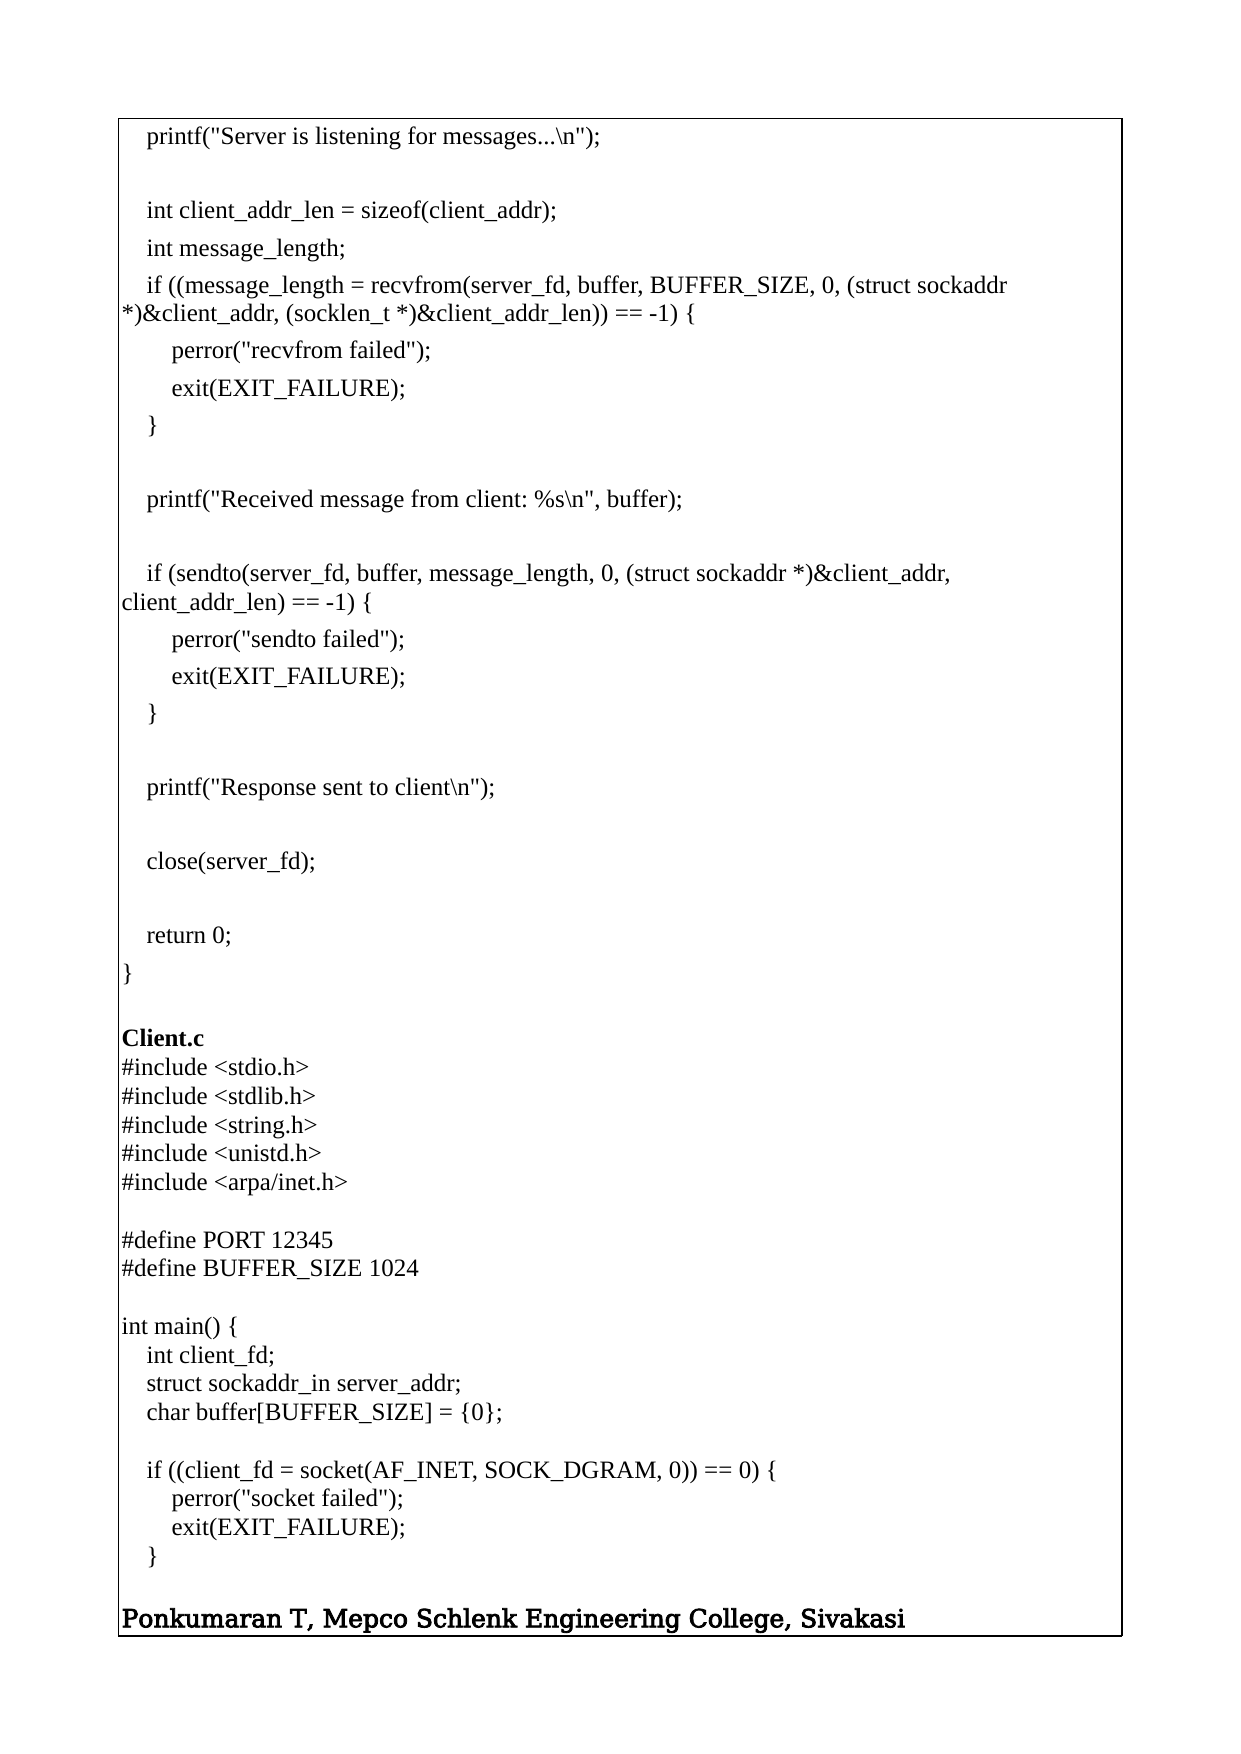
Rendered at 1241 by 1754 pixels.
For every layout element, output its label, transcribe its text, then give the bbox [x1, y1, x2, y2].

text int client_fd; [121, 1340, 1119, 1368]
title printf("Received message from client: %s\n", buffer); [121, 484, 1119, 513]
title return 0; [121, 921, 1119, 949]
title if (sendto(server_fd, buffer, message_length, 0, (struct sockaddr *)&client_addr, client_addr_len) == -1) { [121, 558, 1119, 616]
title } [121, 958, 1119, 986]
text perror("socket failed"); [121, 1483, 1119, 1512]
text int main() { [121, 1311, 1119, 1340]
text #define BUFFER_SIZE 1024 [121, 1253, 1119, 1282]
title exit(EXIT_FAILURE); [121, 373, 1119, 401]
text #include <arpa/inet.h> [121, 1167, 1119, 1196]
title close(server_fd); [121, 846, 1119, 875]
title perror("sendto failed"); [121, 624, 1119, 653]
text #define PORT 12345 [121, 1225, 1119, 1253]
title printf("Response sent to client\n"); [121, 772, 1119, 801]
text #include <stdlib.h> [121, 1081, 1119, 1110]
text struct sockaddr_in server_addr; [121, 1368, 1119, 1397]
title perror("recvfrom failed"); [121, 336, 1119, 364]
title printf("Server is listening for messages...\n"); [121, 121, 1119, 150]
text } [121, 1541, 1119, 1570]
text #include <string.h> [121, 1110, 1119, 1138]
title exit(EXIT_FAILURE); [121, 661, 1119, 690]
title int client_addr_len = sizeof(client_addr); [121, 196, 1119, 224]
text #include <unistd.h> [121, 1138, 1119, 1167]
title } [121, 410, 1119, 438]
text #include <stdio.h> [121, 1052, 1119, 1081]
text Client.c [121, 1023, 1119, 1052]
text exit(EXIT_FAILURE); [121, 1512, 1119, 1541]
text char buffer[BUFFER_SIZE] = {0}; [121, 1397, 1119, 1426]
title int message_length; [121, 233, 1119, 261]
text if ((client_fd = socket(AF_INET, SOCK_DGRAM, 0)) == 0) { [121, 1455, 1119, 1483]
title if ((message_length = recvfrom(server_fd, buffer, BUFFER_SIZE, 0, (struct sockaddr *)&client_addr, (socklen_t *)&client_addr_len)) == -1) { [121, 270, 1119, 327]
title } [121, 698, 1119, 727]
